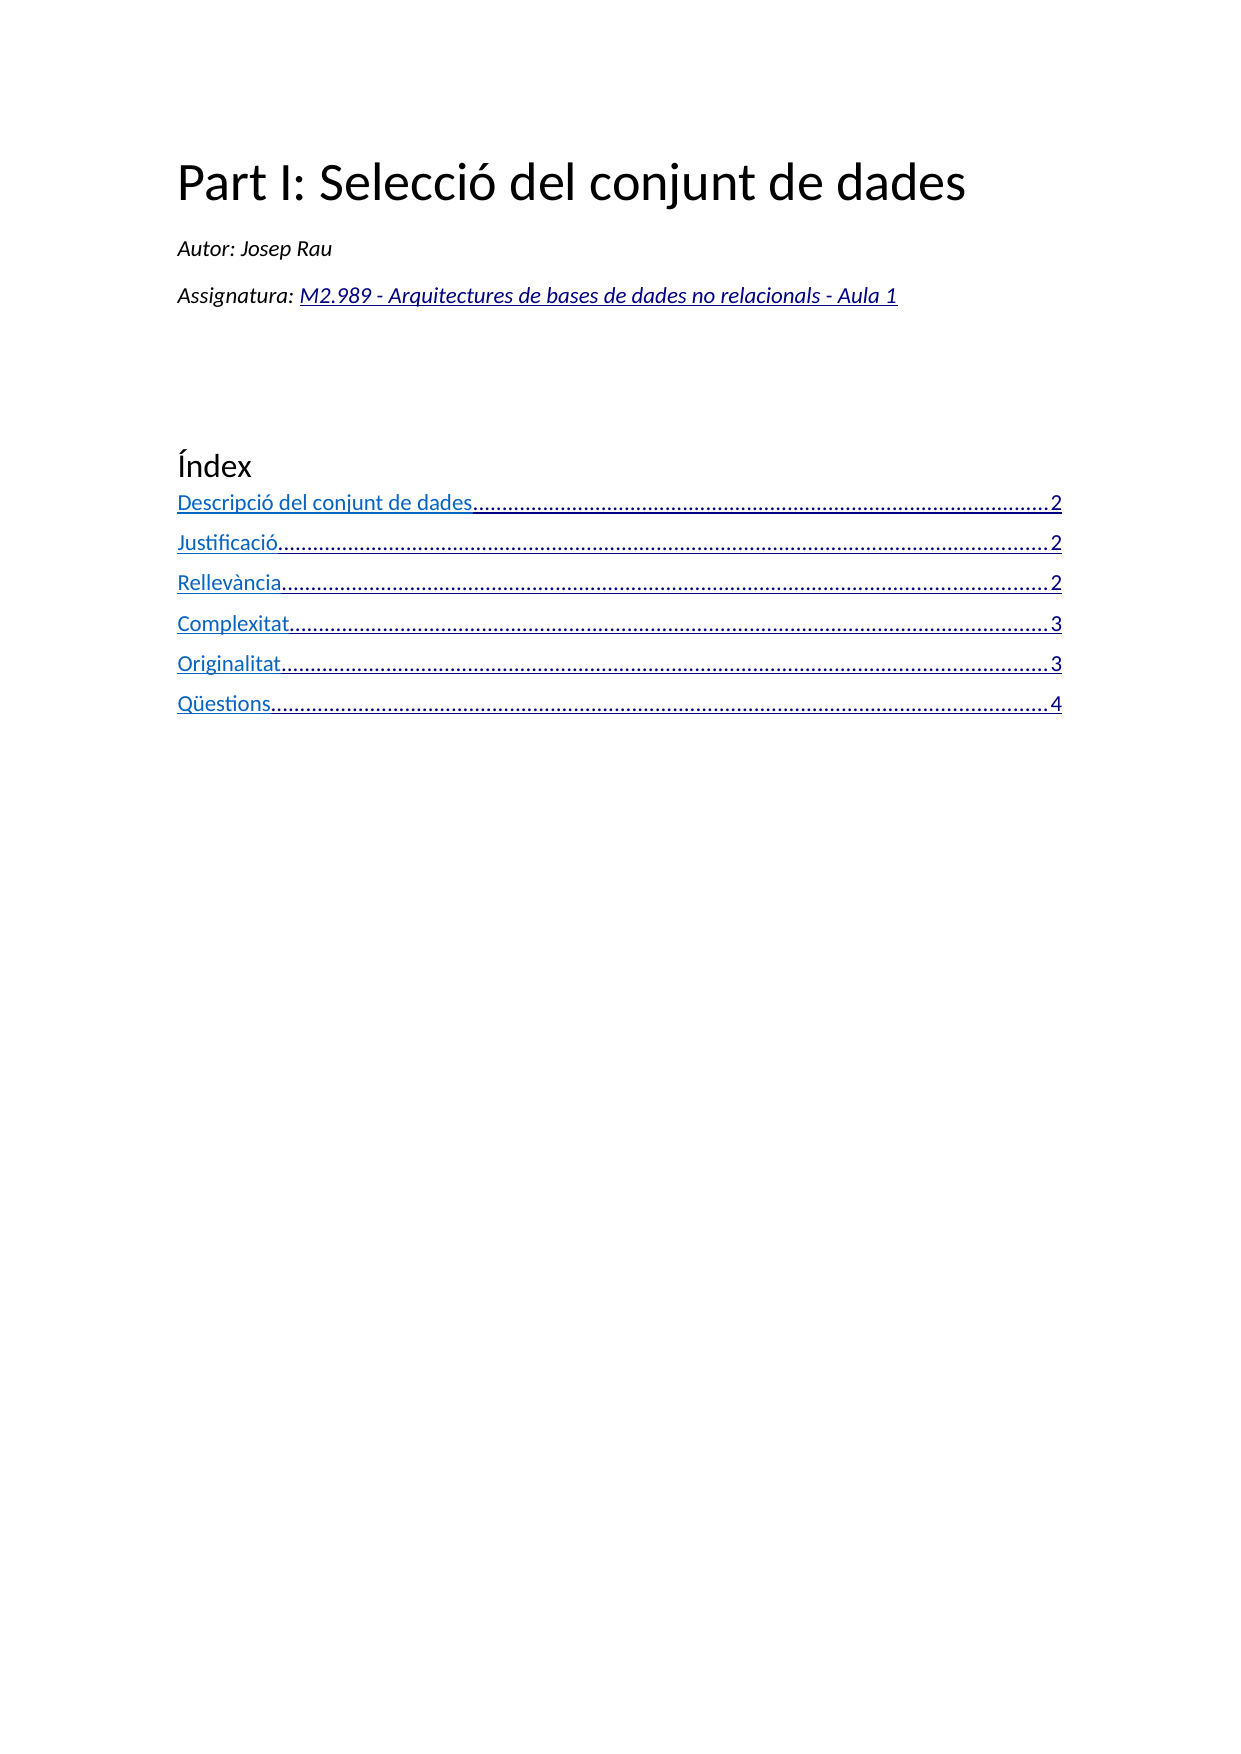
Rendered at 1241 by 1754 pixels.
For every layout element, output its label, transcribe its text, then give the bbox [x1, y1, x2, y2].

text Qüestions 4 [177, 689, 1063, 717]
text Descripció del conjunt de dades 2 [177, 488, 1063, 516]
text Originalitat 3 [177, 649, 1063, 677]
text Justificació 2 [177, 528, 1063, 556]
text Assignatura: M2.989 - Arquitectures de bases de dades no relacionals - Aula 1 [177, 281, 1063, 309]
text Índex [177, 445, 1063, 486]
text Autor: Josep Rau [177, 234, 1063, 262]
text Complexitat 3 [177, 609, 1063, 637]
text Part I: Selecció del conjunt de dades [177, 148, 1063, 214]
text Rellevància 2 [177, 568, 1063, 597]
